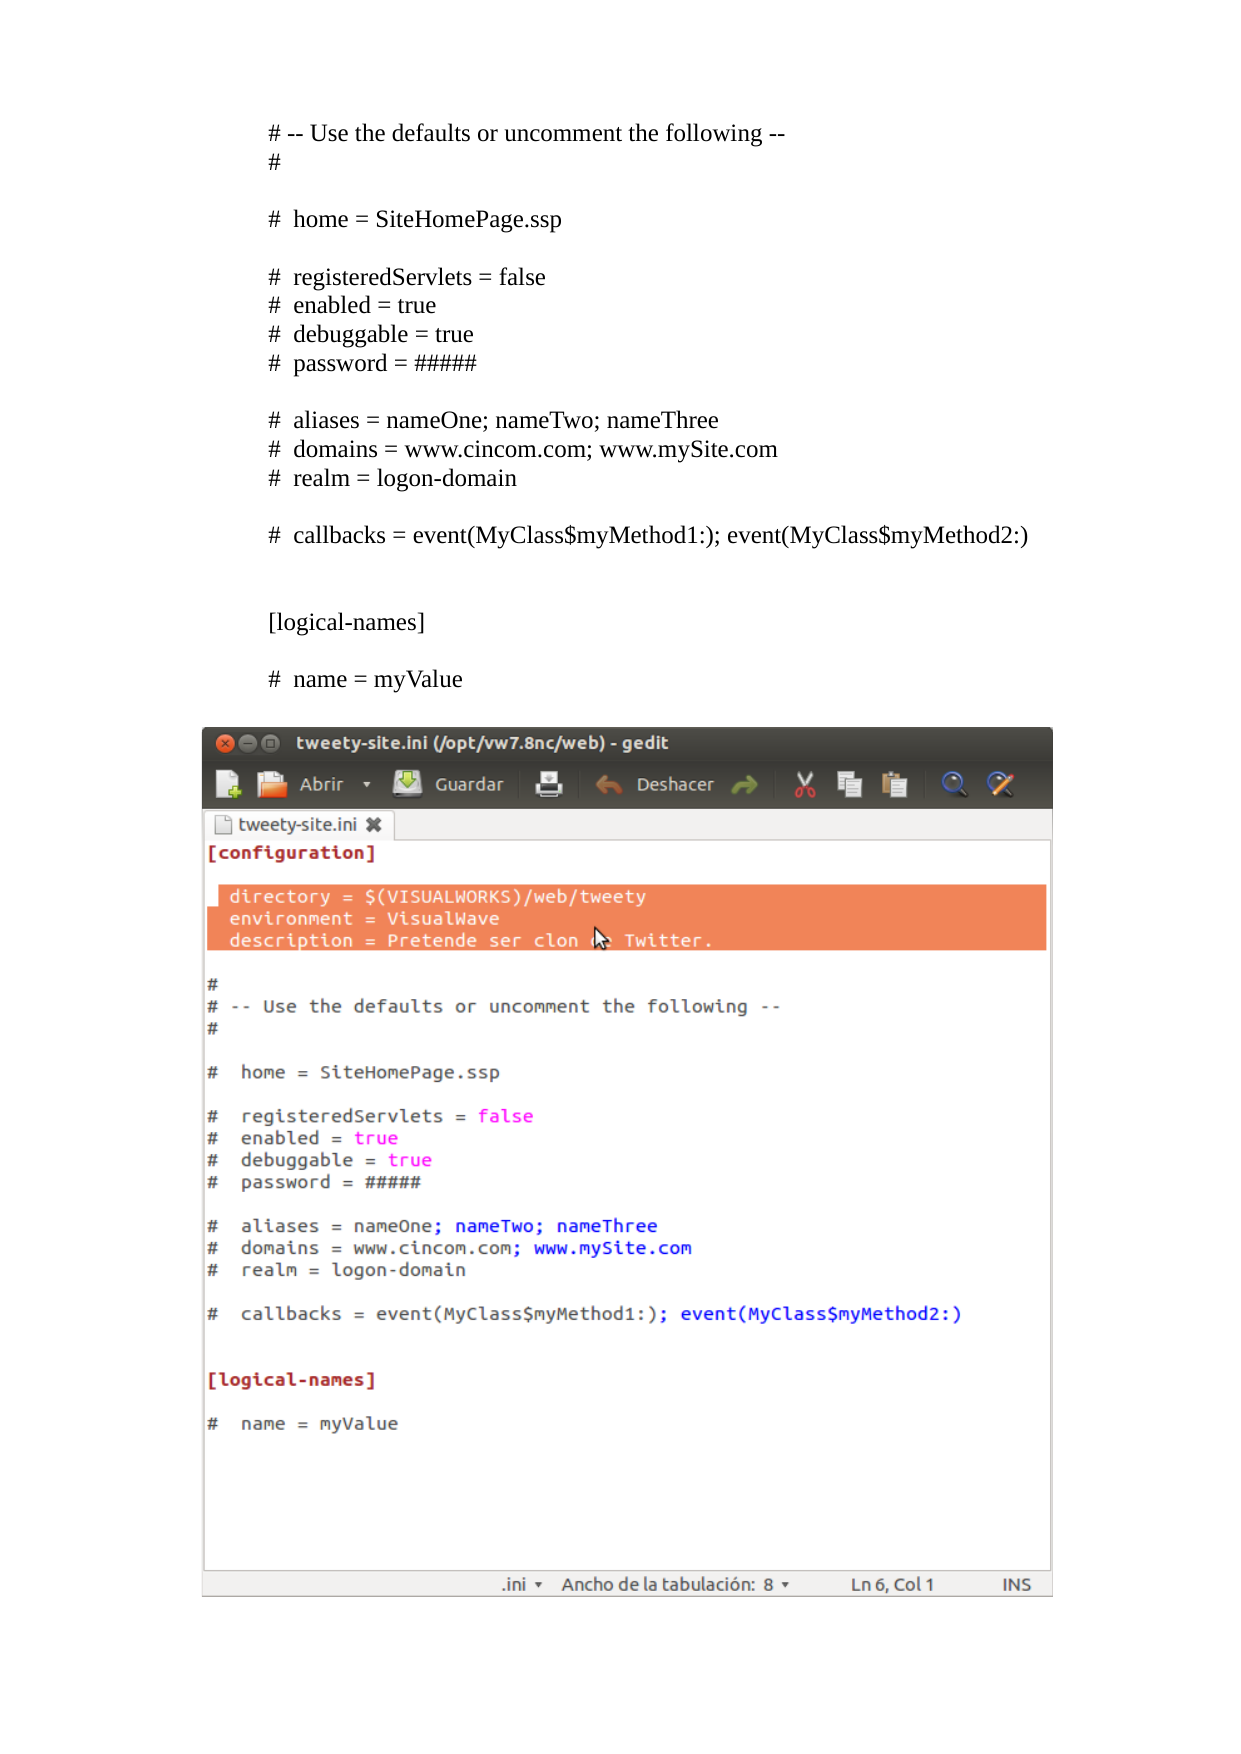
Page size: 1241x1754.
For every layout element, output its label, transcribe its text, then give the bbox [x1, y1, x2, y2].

list [logical-names] [231, 607, 1122, 636]
list # aliases = nameOne; nameTwo; nameThree [231, 406, 1122, 434]
list # registeredServlets = false [231, 262, 1122, 291]
list # debuggable = true [231, 319, 1122, 348]
list # password = ##### [231, 348, 1122, 377]
list # enabled = true [231, 291, 1122, 319]
list # realm = logon-domain [231, 463, 1122, 492]
list # callbacks = event(MyClass$myMethod1:); event(MyClass$myMethod2:) [231, 521, 1122, 549]
list # home = SiteHomePage.ssp [231, 204, 1122, 233]
picture [201, 727, 1053, 1597]
list # name = myValue [231, 664, 1122, 693]
list # domains = www.cincom.com; www.mySite.com [231, 434, 1122, 463]
list # -- Use the defaults or uncomment the following -- [231, 118, 1122, 147]
list # [231, 147, 1122, 176]
